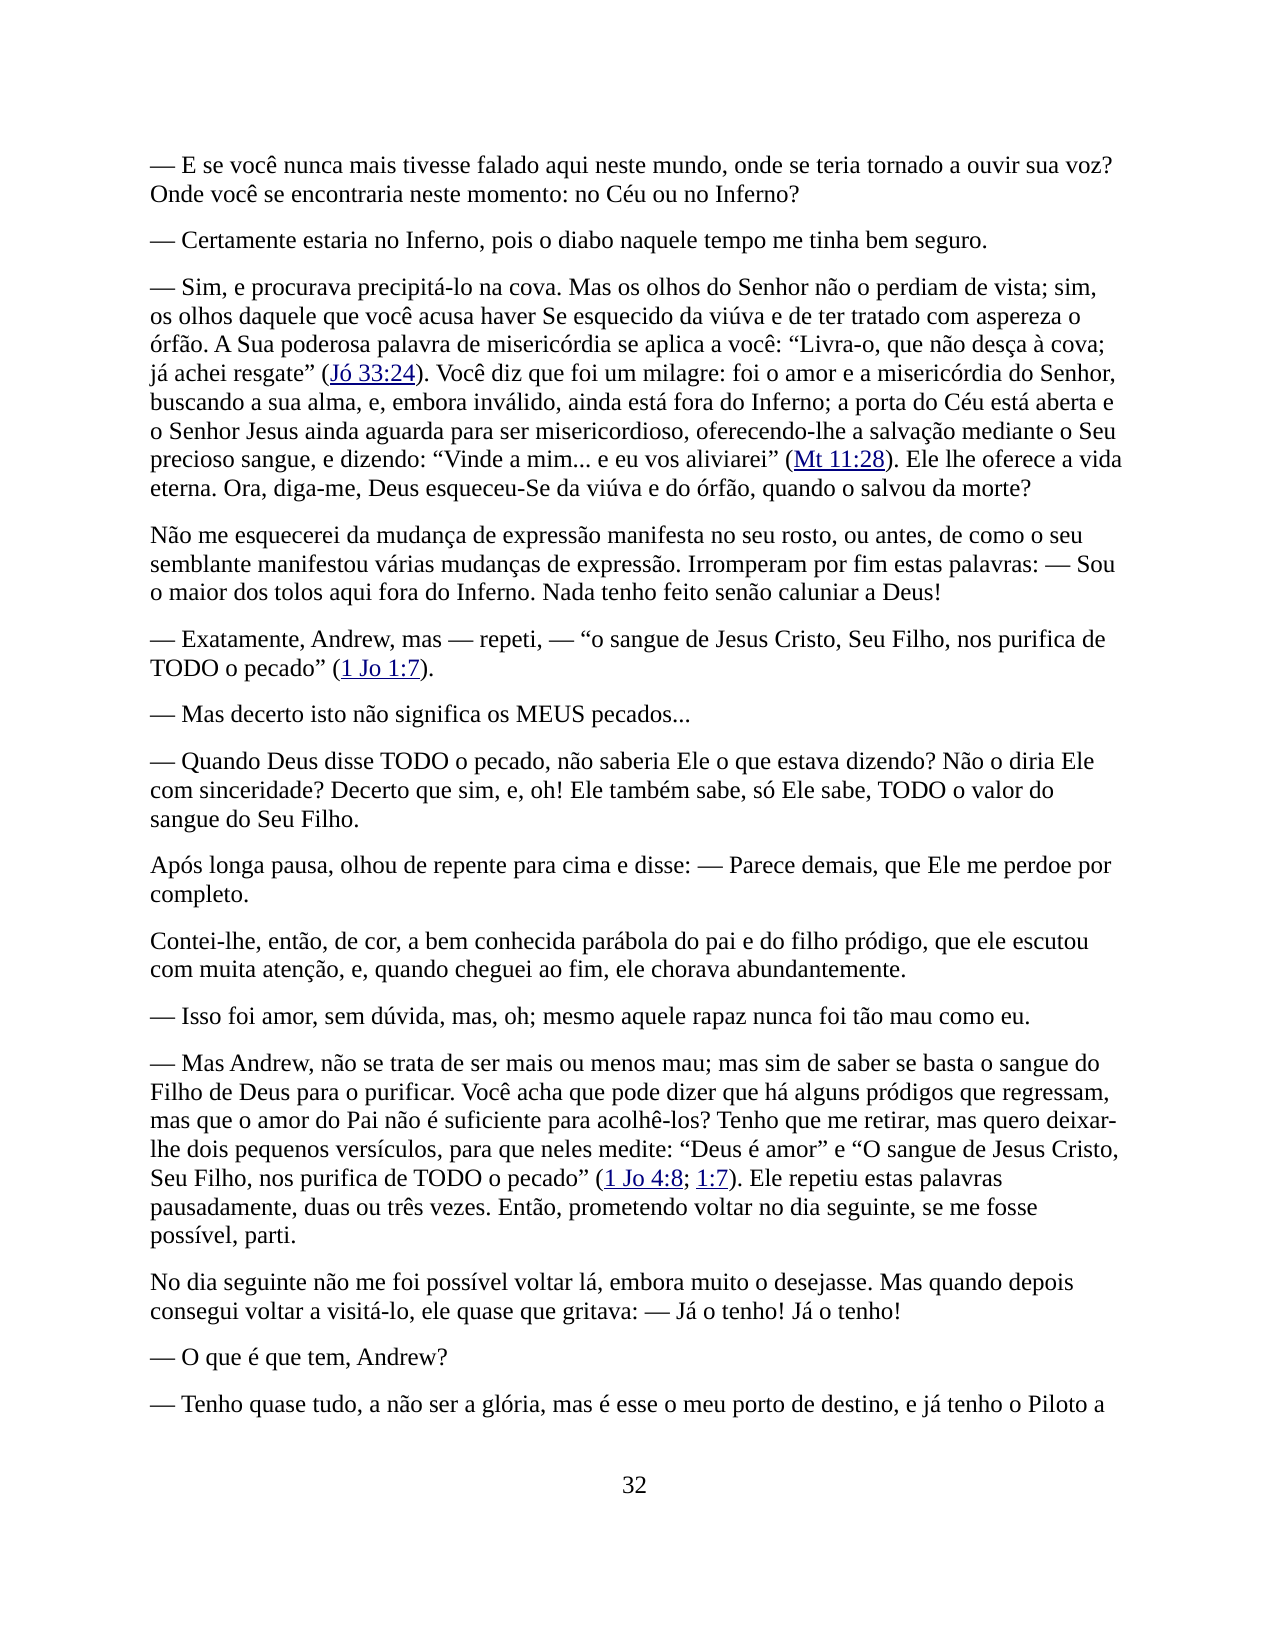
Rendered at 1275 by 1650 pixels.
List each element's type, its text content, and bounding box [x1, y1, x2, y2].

text — O que é que tem, Andrew? [150, 1342, 1125, 1371]
text — Mas decerto isto não significa os MEUS pecados... [150, 699, 1125, 728]
text — Tenho quase tudo, a não ser a glória, mas é esse o meu porto de destino, e já tenho o Piloto a [150, 1389, 1125, 1418]
text — Certamente estaria no Inferno, pois o diabo naquele tempo me tinha bem seguro. [150, 225, 1125, 254]
text — E se você nunca mais tivesse falado aqui neste mundo, onde se teria tornado a ouvir sua voz? Onde você se encontraria neste momento: no Céu ou no Inferno? [150, 150, 1125, 207]
text — Exatamente, Andrew, mas — repeti, — “o sangue de Jesus Cristo, Seu Filho, nos purifica de TODO o pecado” (1 Jo 1:7). [150, 624, 1125, 682]
text — Mas Andrew, não se trata de ser mais ou menos mau; mas sim de saber se basta o sangue do Filho de Deus para o purificar. Você acha que pode dizer que há alguns pródigos que regressam, mas que o amor do Pai não é suficiente para acolhê-los? Tenho que me retirar, mas quero deixar-lhe dois pequenos versículos, para que neles medite: “Deus é amor” e “O sangue de Jesus Cristo, Seu Filho, nos purifica de TODO o pecado” (1 Jo 4:8; 1:7). Ele repetiu estas palavras pausadamente, duas ou três vezes. Então, prometendo voltar no dia seguinte, se me fosse possível, parti. [150, 1048, 1125, 1249]
text — Quando Deus disse TODO o pecado, não saberia Ele o que estava dizendo? Não o diria Ele com sinceridade? Decerto que sim, e, oh! Ele também sabe, só Ele sabe, TODO o valor do sangue do Seu Filho. [150, 746, 1125, 832]
text Contei-lhe, então, de cor, a bem conhecida parábola do pai e do filho pródigo, que ele escutou com muita atenção, e, quando cheguei ao fim, ele chorava abundantemente. [150, 926, 1125, 983]
text Após longa pausa, olhou de repente para cima e disse: — Parece demais, que Ele me perdoe por completo. [150, 850, 1125, 908]
text — Isso foi amor, sem dúvida, mas, oh; mesmo aquele rapaz nunca foi tão mau como eu. [150, 1001, 1125, 1030]
text — Sim, e procurava precipitá-lo na cova. Mas os olhos do Senhor não o perdiam de vista; sim, os olhos daquele que você acusa haver Se esquecido da viúva e de ter tratado com aspereza o órfão. A Sua poderosa palavra de misericórdia se aplica a você: “Livra-o, que não desça à cova; já achei resgate” (Jó 33:24). Você diz que foi um milagre: foi o amor e a misericórdia do Senhor, buscando a sua alma, e, embora inválido, ainda está fora do Inferno; a porta do Céu está aberta e o Senhor Jesus ainda aguarda para ser misericordioso, oferecendo-lhe a salvação mediante o Seu precioso sangue, e dizendo: “Vinde a mim... e eu vos aliviarei” (Mt 11:28). Ele lhe oferece a vida eterna. Ora, diga-me, Deus esqueceu-Se da viúva e do órfão, quando o salvou da morte? [150, 272, 1125, 502]
text No dia seguinte não me foi possível voltar lá, embora muito o desejasse. Mas quando depois consegui voltar a visitá-lo, ele quase que gritava: — Já o tenho! Já o tenho! [150, 1267, 1125, 1324]
text Não me esquecerei da mudança de expressão manifesta no seu rosto, ou antes, de como o seu semblante manifestou várias mudanças de expressão. Irromperam por fim estas palavras: — Sou o maior dos tolos aqui fora do Inferno. Nada tenho feito senão caluniar a Deus! [150, 520, 1125, 606]
